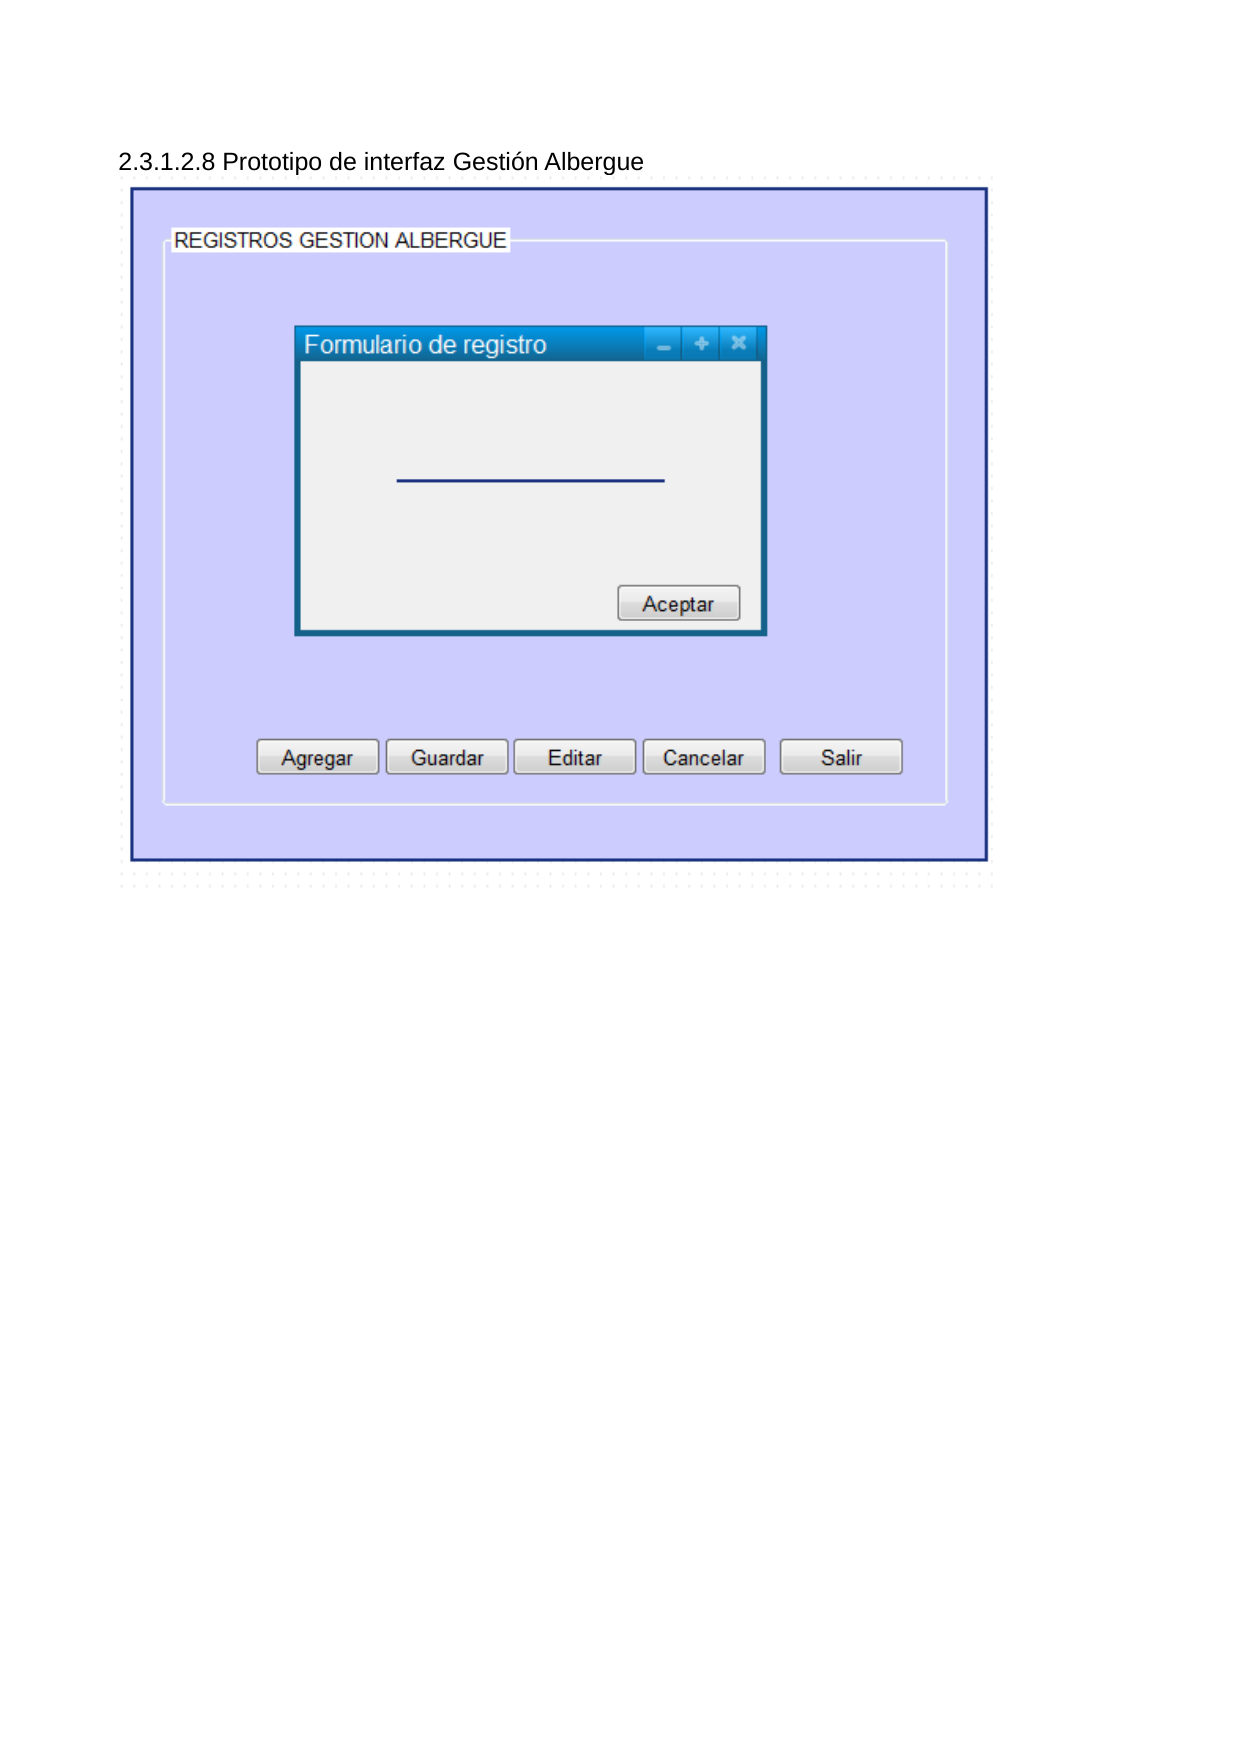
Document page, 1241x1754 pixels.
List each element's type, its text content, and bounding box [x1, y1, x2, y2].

text 2.3.1.2.8 Prototipo de interfaz Gestión Albergue [118, 147, 1122, 176]
